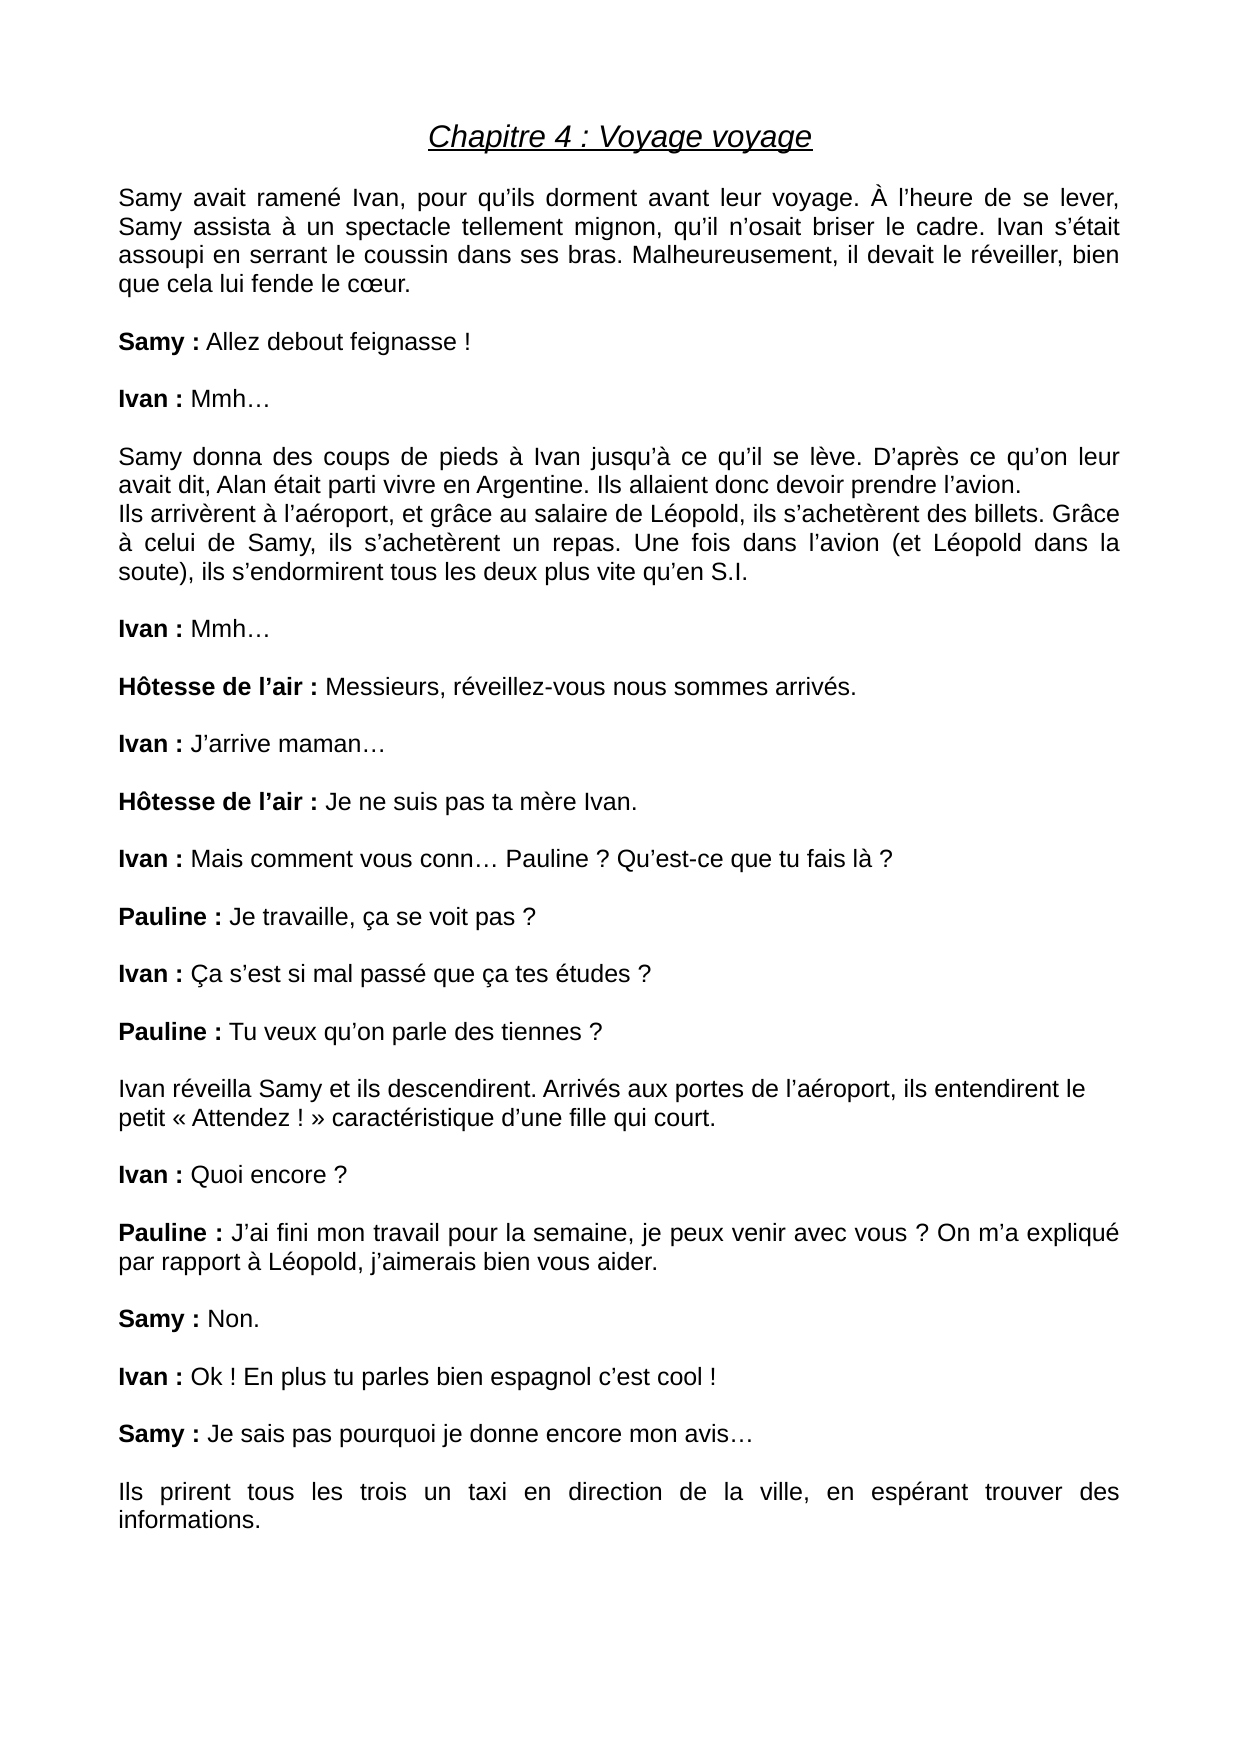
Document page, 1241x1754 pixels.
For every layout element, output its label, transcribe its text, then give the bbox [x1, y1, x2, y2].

text Samy donna des coups de pieds à Ivan jusqu’à ce qu’il se lève. D’après ce qu’on leur avait dit, Alan était parti vivre en Argentine. Ils allaient donc devoir prendre l’avion. [118, 442, 1122, 499]
text Ivan : Ça s’est si mal passé que ça tes études ? [118, 959, 1122, 988]
text Samy : Non. [118, 1304, 1122, 1333]
text Chapitre 4 : Voyage voyage [118, 118, 1122, 154]
text Samy : Allez debout feignasse ! [118, 327, 1122, 355]
text Hôtesse de l’air : Je ne suis pas ta mère Ivan. [118, 787, 1122, 815]
text Ils arrivèrent à l’aéroport, et grâce au salaire de Léopold, ils s’achetèrent des billets. Grâce à celui de Samy, ils s’achetèrent un repas. Une fois dans l’avion (et Léopold dans la soute), ils s’endormirent tous les deux plus vite qu’en S.I. [118, 499, 1122, 585]
text Samy avait ramené Ivan, pour qu’ils dorment avant leur voyage. À l’heure de se lever, Samy assista à un spectacle tellement mignon, qu’il n’osait briser le cadre. Ivan s’était assoupi en serrant le coussin dans ses bras. Malheureusement, il devait le réveiller, bien que cela lui fende le cœur. [118, 183, 1122, 298]
text Ivan : Mmh… [118, 384, 1122, 413]
text Hôtesse de l’air : Messieurs, réveillez-vous nous sommes arrivés. [118, 672, 1122, 700]
text Ils prirent tous les trois un taxi en direction de la ville, en espérant trouver des informations. [118, 1477, 1122, 1534]
text Ivan : Quoi encore ? [118, 1160, 1122, 1189]
text Ivan : Ok ! En plus tu parles bien espagnol c’est cool ! [118, 1362, 1122, 1390]
text Pauline : Je travaille, ça se voit pas ? [118, 902, 1122, 930]
text Ivan réveilla Samy et ils descendirent. Arrivés aux portes de l’aéroport, ils entendirent le petit « Attendez ! » caractéristique d’une fille qui court. [118, 1074, 1122, 1132]
text Ivan : Mmh… [118, 614, 1122, 643]
text Pauline : Tu veux qu’on parle des tiennes ? [118, 1017, 1122, 1045]
text Samy : Je sais pas pourquoi je donne encore mon avis… [118, 1419, 1122, 1448]
text Ivan : Mais comment vous conn… Pauline ? Qu’est-ce que tu fais là ? [118, 844, 1122, 873]
text Pauline : J’ai fini mon travail pour la semaine, je peux venir avec vous ? On m’a expliqué par rapport à Léopold, j’aimerais bien vous aider. [118, 1218, 1122, 1275]
text Ivan : J’arrive maman… [118, 729, 1122, 758]
